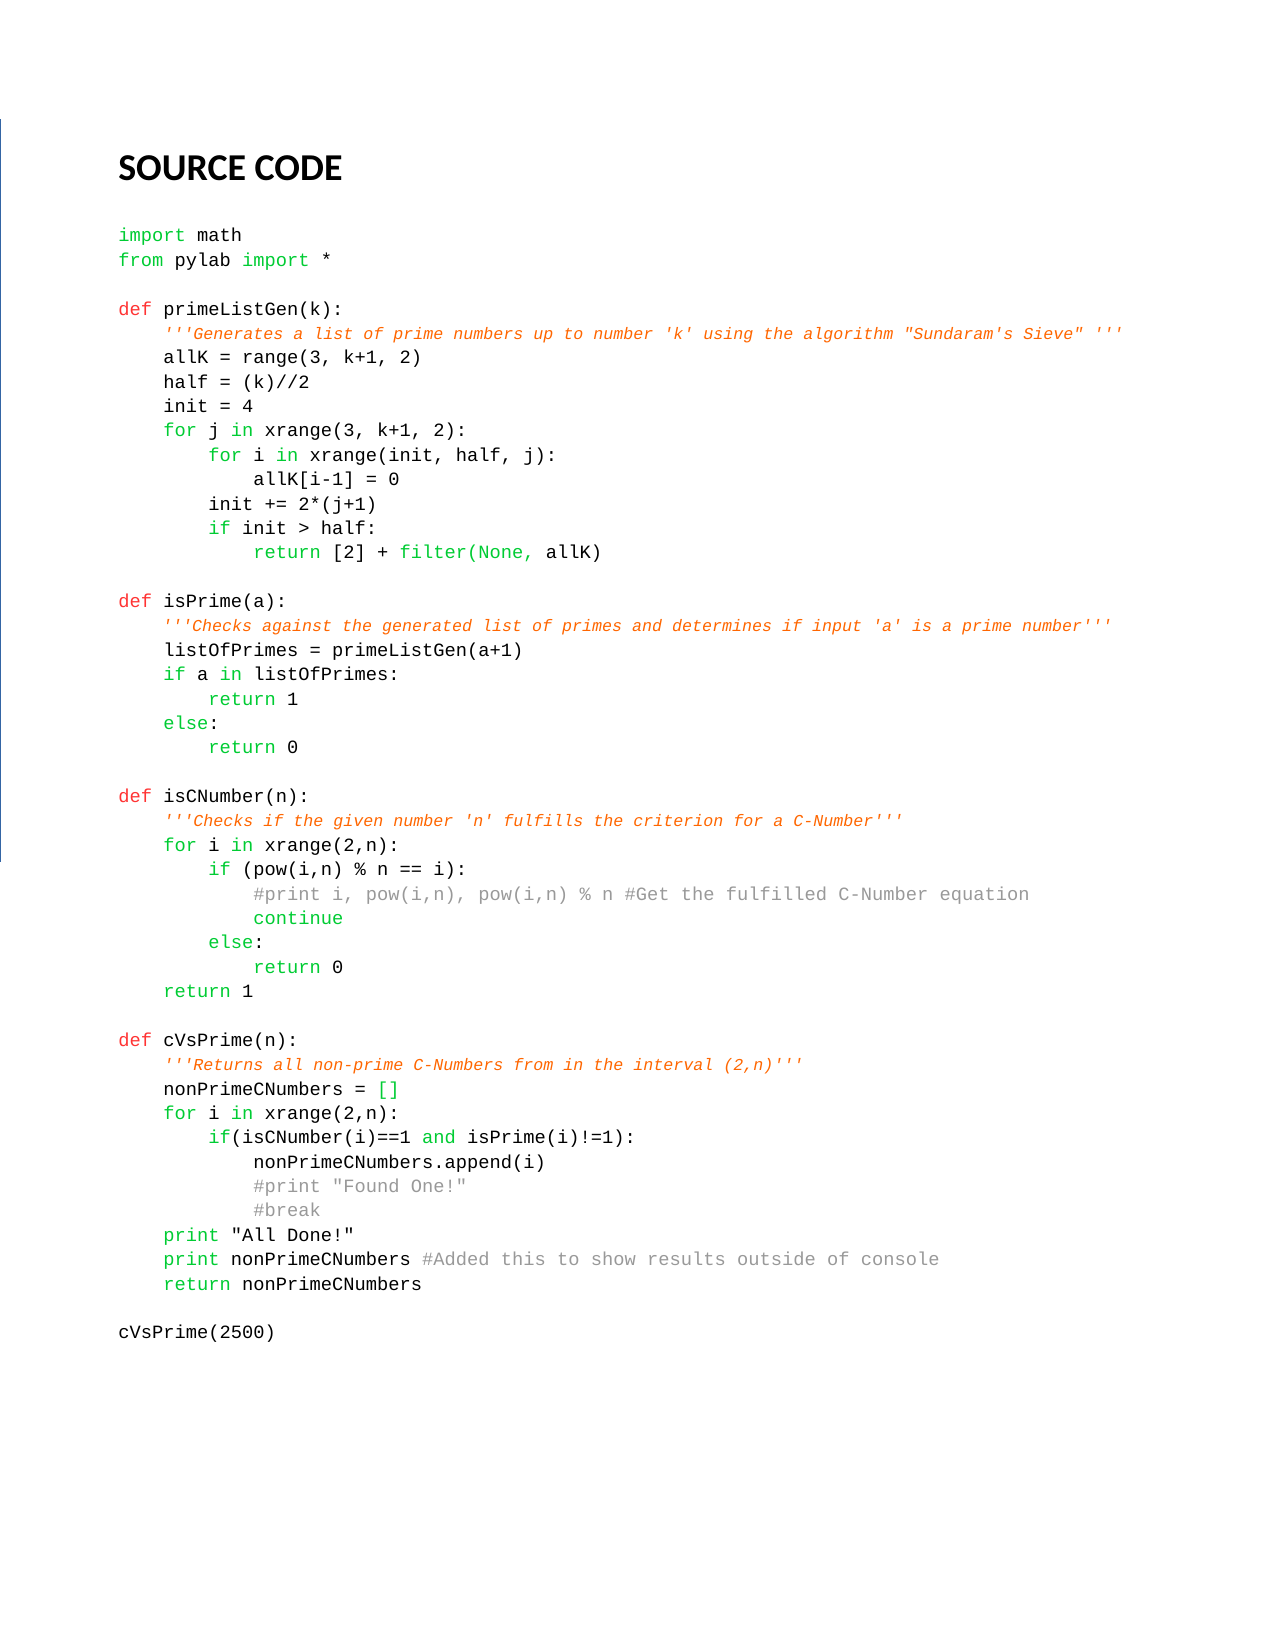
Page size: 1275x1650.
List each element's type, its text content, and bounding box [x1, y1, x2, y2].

text '''Checks against the generated list of primes and determines if input 'a' is a prime number''' [118, 616, 1157, 637]
text '''Checks if the given number 'n' fulfills the criterion for a C-Number''' [118, 811, 1157, 832]
text continue [118, 909, 1157, 930]
text return 0 [118, 738, 1157, 759]
text half = (k)//2 [118, 372, 1157, 394]
text #print "Found One!" [118, 1177, 1157, 1198]
text return 1 [118, 982, 1157, 1003]
text nonPrimeCNumbers = [] [118, 1079, 1157, 1101]
text if a in listOfPrimes: [118, 665, 1157, 686]
text print nonPrimeCNumbers #Added this to show results outside of console [118, 1250, 1157, 1271]
text '''Generates a list of prime numbers up to number 'k' using the algorithm "Sundaram's Sieve" ''' [118, 324, 1157, 345]
text for i in xrange(2,n): [118, 1104, 1157, 1125]
text return nonPrimeCNumbers [118, 1274, 1157, 1296]
text if(isCNumber(i)==1 and isPrime(i)!=1): [118, 1128, 1157, 1149]
text cVsPrime(2500) [118, 1323, 1157, 1344]
text for j in xrange(3, k+1, 2): [118, 421, 1157, 442]
text if init > half: [118, 519, 1157, 540]
text nonPrimeCNumbers.append(i) [118, 1152, 1157, 1174]
text return [2] + filter(None, allK) [118, 543, 1157, 564]
text return 1 [118, 689, 1157, 711]
text for i in xrange(init, half, j): [118, 446, 1157, 467]
text import math [118, 226, 1157, 247]
text '''Returns all non-prime C-Numbers from in the interval (2,n)''' [118, 1055, 1157, 1076]
text return 0 [118, 957, 1157, 979]
text for i in xrange(2,n): [118, 836, 1157, 857]
text allK[i-1] = 0 [118, 470, 1157, 491]
text #print i, pow(i,n), pow(i,n) % n #Get the fulfilled C-Number equation [118, 884, 1157, 906]
text listOfPrimes = primeListGen(a+1) [118, 641, 1157, 662]
text from pylab import * [118, 251, 1157, 272]
text init += 2*(j+1) [118, 494, 1157, 516]
text if (pow(i,n) % n == i): [118, 860, 1157, 881]
text print "All Done!" [118, 1226, 1157, 1247]
text #break [118, 1201, 1157, 1222]
text else: [118, 933, 1157, 954]
text def isPrime(a): [118, 592, 1157, 613]
text else: [118, 714, 1157, 735]
text allK = range(3, k+1, 2) [118, 348, 1157, 369]
text init = 4 [118, 397, 1157, 418]
text def cVsPrime(n): [118, 1031, 1157, 1052]
subtitle SOURCE CODE [118, 143, 1157, 189]
text def isCNumber(n): [118, 787, 1157, 808]
text def primeListGen(k): [118, 299, 1157, 321]
